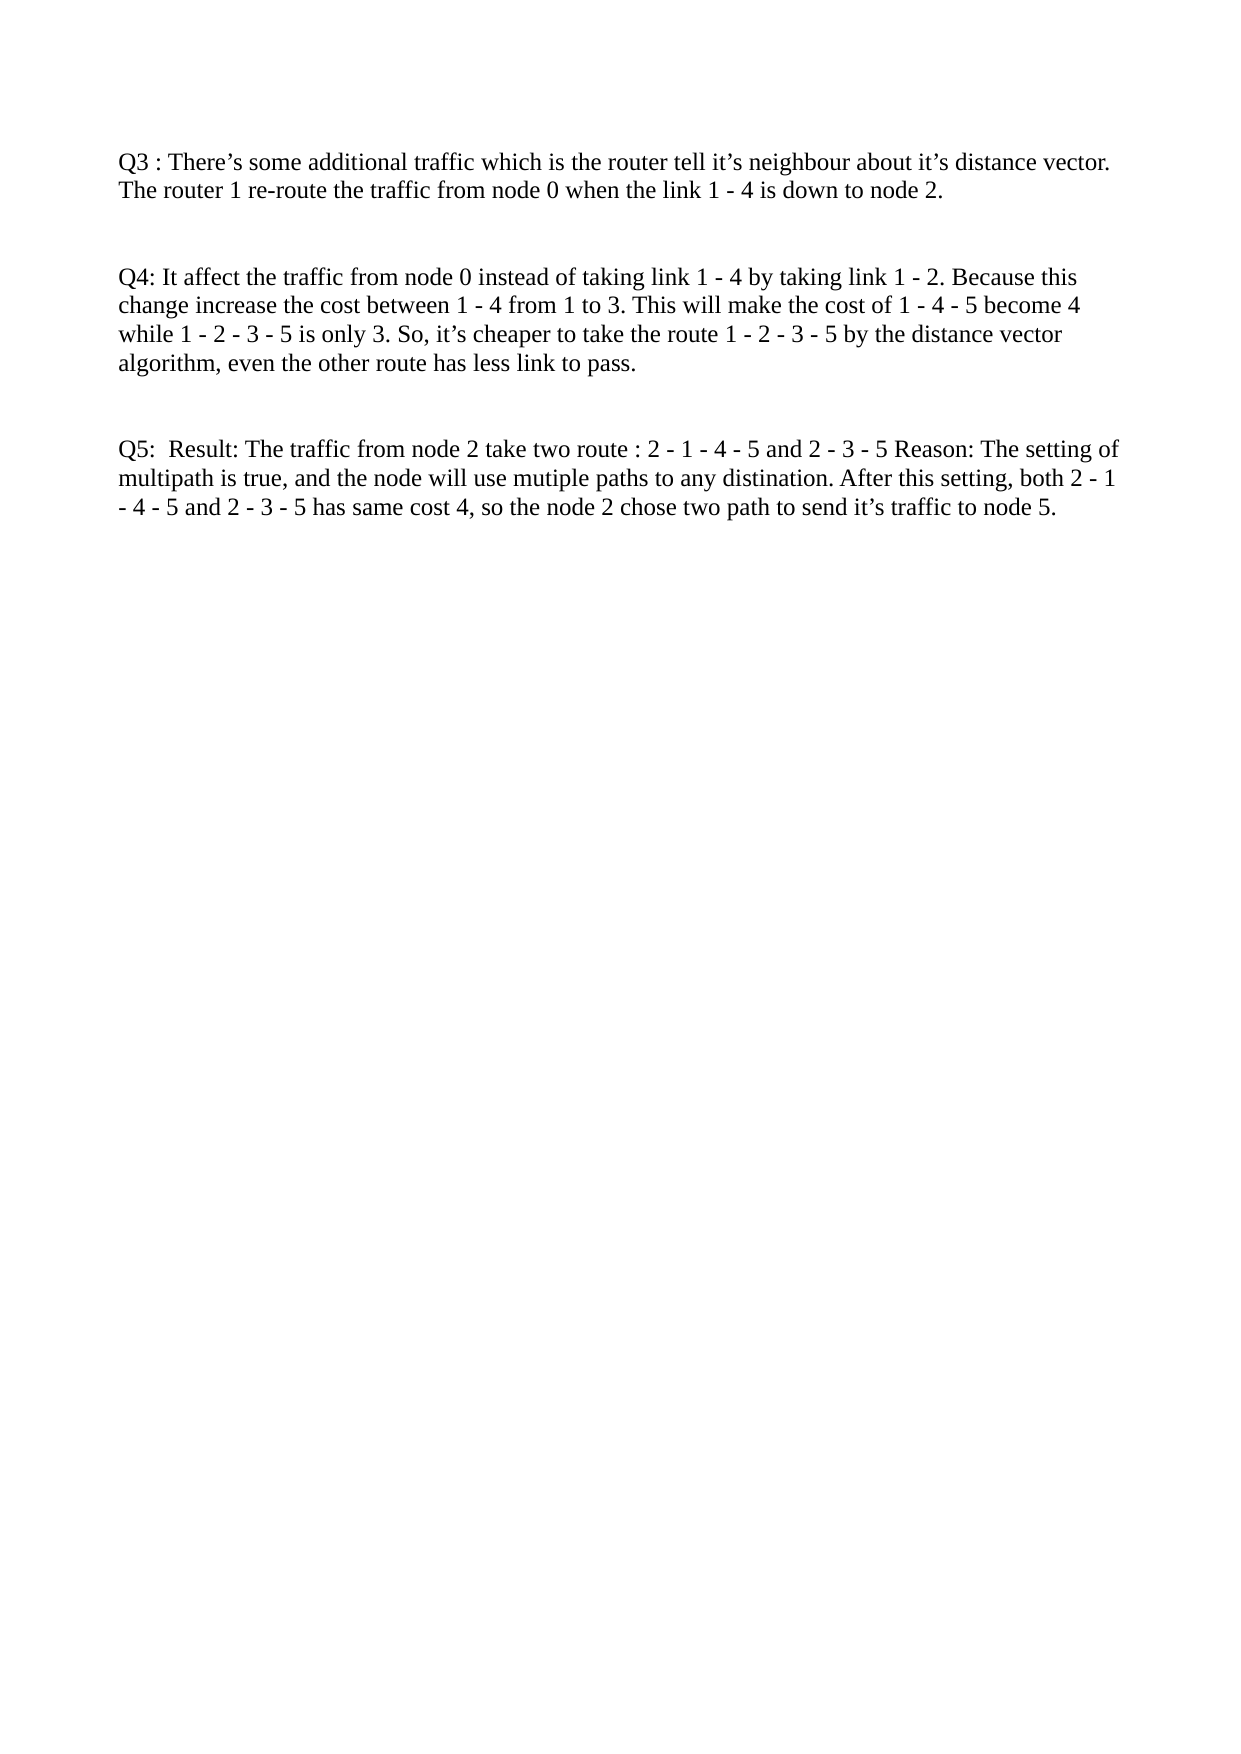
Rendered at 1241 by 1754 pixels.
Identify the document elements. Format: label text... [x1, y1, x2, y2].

text Q3 : There’s some additional traffic which is the router tell it’s neighbour about it’s distance vector. The router 1 re-route the traffic from node 0 when the link 1 - 4 is down to node 2. [118, 147, 1122, 204]
text Q5: Result: The traffic from node 2 take two route : 2 - 1 - 4 - 5 and 2 - 3 - 5 Reason: The setting of multipath is true, and the node will use mutiple paths to any distination. After this setting, both 2 - 1 - 4 - 5 and 2 - 3 - 5 has same cost 4, so the node 2 chose two path to send it’s traffic to node 5. [118, 434, 1122, 521]
text Q4: It affect the traffic from node 0 instead of taking link 1 - 4 by taking link 1 - 2. Because this change increase the cost between 1 - 4 from 1 to 3. This will make the cost of 1 - 4 - 5 become 4 while 1 - 2 - 3 - 5 is only 3. So, it’s cheaper to take the route 1 - 2 - 3 - 5 by the distance vector algorithm, even the other route has less link to pass. [118, 262, 1122, 377]
